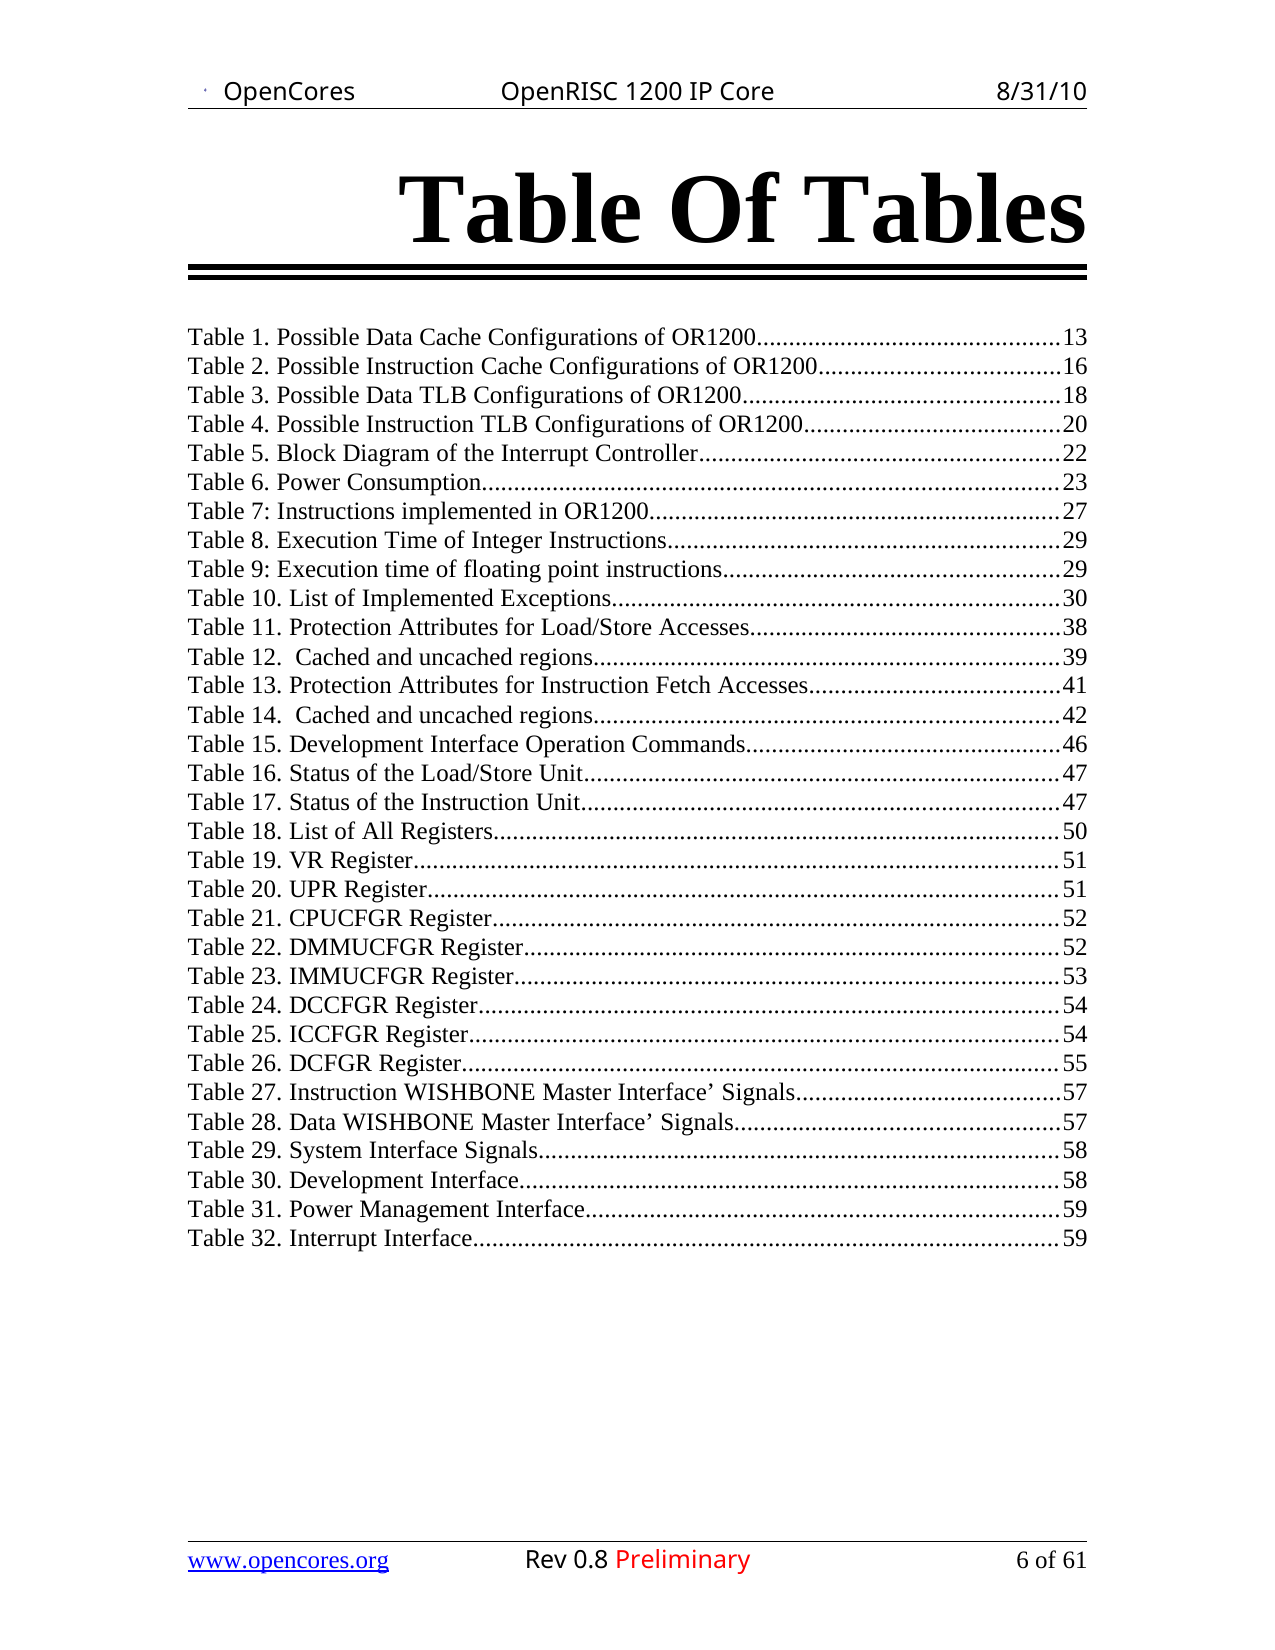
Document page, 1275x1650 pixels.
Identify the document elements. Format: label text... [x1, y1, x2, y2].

text Table 17. Status of the Instruction Unit 47 [187, 787, 1087, 816]
text Table 9: Execution time of floating point instructions 29 [187, 554, 1087, 583]
text Table 15. Development Interface Operation Commands 46 [187, 728, 1087, 758]
text Table 27. Instruction WISHBONE Master Interface’ Signals 57 [187, 1077, 1087, 1106]
text Table 5. Block Diagram of the Interrupt Controller 22 [187, 438, 1087, 467]
text Table 21. CPUCFGR Register 52 [187, 903, 1087, 932]
text Table 3. Possible Data TLB Configurations of OR1200 18 [187, 380, 1087, 409]
text Table 1. Possible Data Cache Configurations of OR1200 13 [187, 322, 1087, 351]
text Table 16. Status of the Load/Store Unit 47 [187, 758, 1087, 787]
text Table 25. ICCFGR Register 54 [187, 1019, 1087, 1048]
text Table 11. Protection Attributes for Load/Store Accesses 38 [187, 612, 1087, 641]
subtitle Table Of Tables [187, 150, 1087, 280]
text Table 7: Instructions implemented in OR1200 27 [187, 496, 1087, 525]
text Table 23. IMMUCFGR Register 53 [187, 961, 1087, 990]
text Table 29. System Interface Signals 58 [187, 1135, 1087, 1164]
text Table 13. Protection Attributes for Instruction Fetch Accesses 41 [187, 670, 1087, 699]
text Table 30. Development Interface 58 [187, 1164, 1087, 1193]
text Table 32. Interrupt Interface 59 [187, 1223, 1087, 1252]
text Table 6. Power Consumption 23 [187, 467, 1087, 496]
text Table 10. List of Implemented Exceptions 30 [187, 583, 1087, 612]
text Table 4. Possible Instruction TLB Configurations of OR1200 20 [187, 409, 1087, 438]
text Table 19. VR Register 51 [187, 845, 1087, 874]
text Table 28. Data WISHBONE Master Interface’ Signals 57 [187, 1106, 1087, 1135]
text Table 12. Cached and uncached regions 39 [187, 641, 1087, 670]
text Table 2. Possible Instruction Cache Configurations of OR1200 16 [187, 351, 1087, 380]
text Table 14. Cached and uncached regions 42 [187, 699, 1087, 728]
text Table 31. Power Management Interface 59 [187, 1193, 1087, 1223]
text Table 24. DCCFGR Register 54 [187, 990, 1087, 1019]
text Table 18. List of All Registers 50 [187, 816, 1087, 845]
text Table 8. Execution Time of Integer Instructions 29 [187, 525, 1087, 554]
text Table 22. DMMUCFGR Register 52 [187, 932, 1087, 961]
text Table 26. DCFGR Register 55 [187, 1048, 1087, 1077]
text Table 20. UPR Register 51 [187, 874, 1087, 903]
